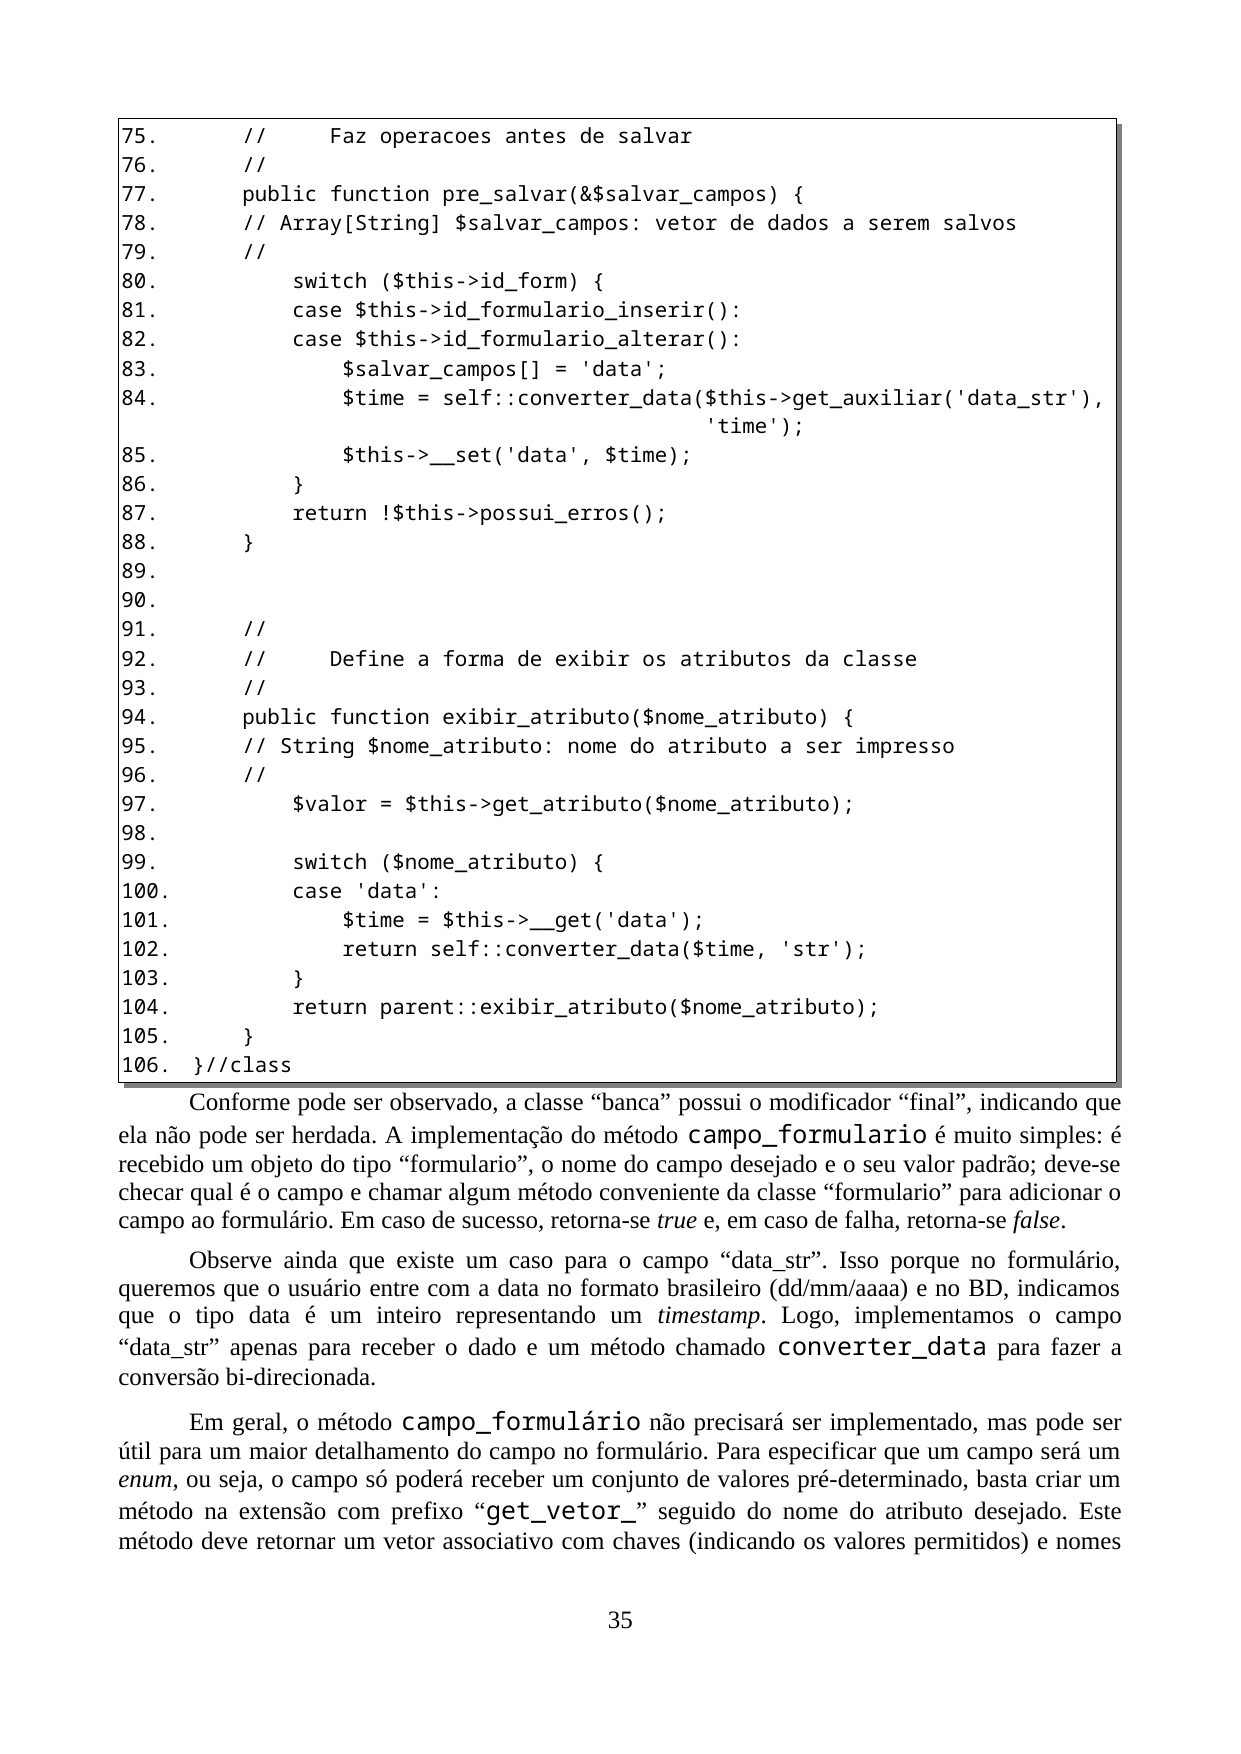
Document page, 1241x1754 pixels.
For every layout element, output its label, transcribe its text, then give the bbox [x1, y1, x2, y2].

text Em geral, o método campo_formulário não precisará ser implementado, mas pode ser útil para um maior detalhamento do campo no formulário. Para especificar que um campo será um enum, ou seja, o campo só poderá receber um conjunto de valores pré-determinado, basta criar um método na extensão com prefixo “get_vetor_” seguido do nome do atributo desejado. Este método deve retornar um vetor associativo com chaves (indicando os valores permitidos) e nomes [118, 1403, 1122, 1554]
list $time = self::converter_data($this->get_auxiliar('data_str'), 'time'); [119, 380, 1116, 437]
list $valor = $this->get_atributo($nome_atributo); [119, 786, 1116, 817]
list // [119, 147, 1116, 176]
list case 'data': [119, 873, 1116, 902]
list } [119, 466, 1116, 495]
list return parent::exibir_atributo($nome_atributo); [119, 989, 1116, 1018]
list } [119, 1018, 1116, 1047]
list // [119, 234, 1116, 263]
list $salvar_campos[] = 'data'; [119, 351, 1116, 380]
list return !$this->possui_erros(); [119, 495, 1116, 524]
list // Define a forma de exibir os atributos da classe [119, 641, 1116, 670]
list case $this->id_formulario_alterar(): [119, 322, 1116, 351]
list // [119, 612, 1116, 641]
list // Faz operacoes antes de salvar [119, 119, 1116, 147]
list switch ($this->id_form) { [119, 263, 1116, 292]
list } [119, 524, 1116, 556]
list // [119, 757, 1116, 786]
text Observe ainda que existe um caso para o campo “data_str”. Isso porque no formulário, queremos que o usuário entre com a data no formato brasileiro (dd/mm/aaaa) e no BD, indicamos que o tipo data é um inteiro representando um timestamp. Logo, implementamos o campo “data_str” apenas para receber o dado e um método chamado converter_data para fazer a conversão bi-direcionada. [118, 1246, 1122, 1391]
list }//class [119, 1047, 1116, 1082]
list // Array[String] $salvar_campos: vetor de dados a serem salvos [119, 205, 1116, 234]
text Conforme pode ser observado, a classe “banca” possui o modificador “final”, indicando que ela não pode ser herdada. A implementação do método campo_formulario é muito simples: é recebido um objeto do tipo “formulario”, o nome do campo desejado e o seu valor padrão; deve-se checar qual é o campo e chamar algum método conveniente da classe “formulario” para adicionar o campo ao formulário. Em caso de sucesso, retorna-se true e, em caso de falha, retorna-se false. [118, 1088, 1122, 1233]
list case $this->id_formulario_inserir(): [119, 292, 1116, 322]
list $time = $this->__get('data'); [119, 902, 1116, 931]
list // String $nome_atributo: nome do atributo a ser impresso [119, 728, 1116, 757]
list // [119, 670, 1116, 699]
list } [119, 960, 1116, 989]
list switch ($nome_atributo) { [119, 844, 1116, 873]
list $this->__set('data', $time); [119, 437, 1116, 466]
list public function exibir_atributo($nome_atributo) { [119, 699, 1116, 728]
list return self::converter_data($time, 'str'); [119, 931, 1116, 960]
list public function pre_salvar(&$salvar_campos) { [119, 176, 1116, 205]
